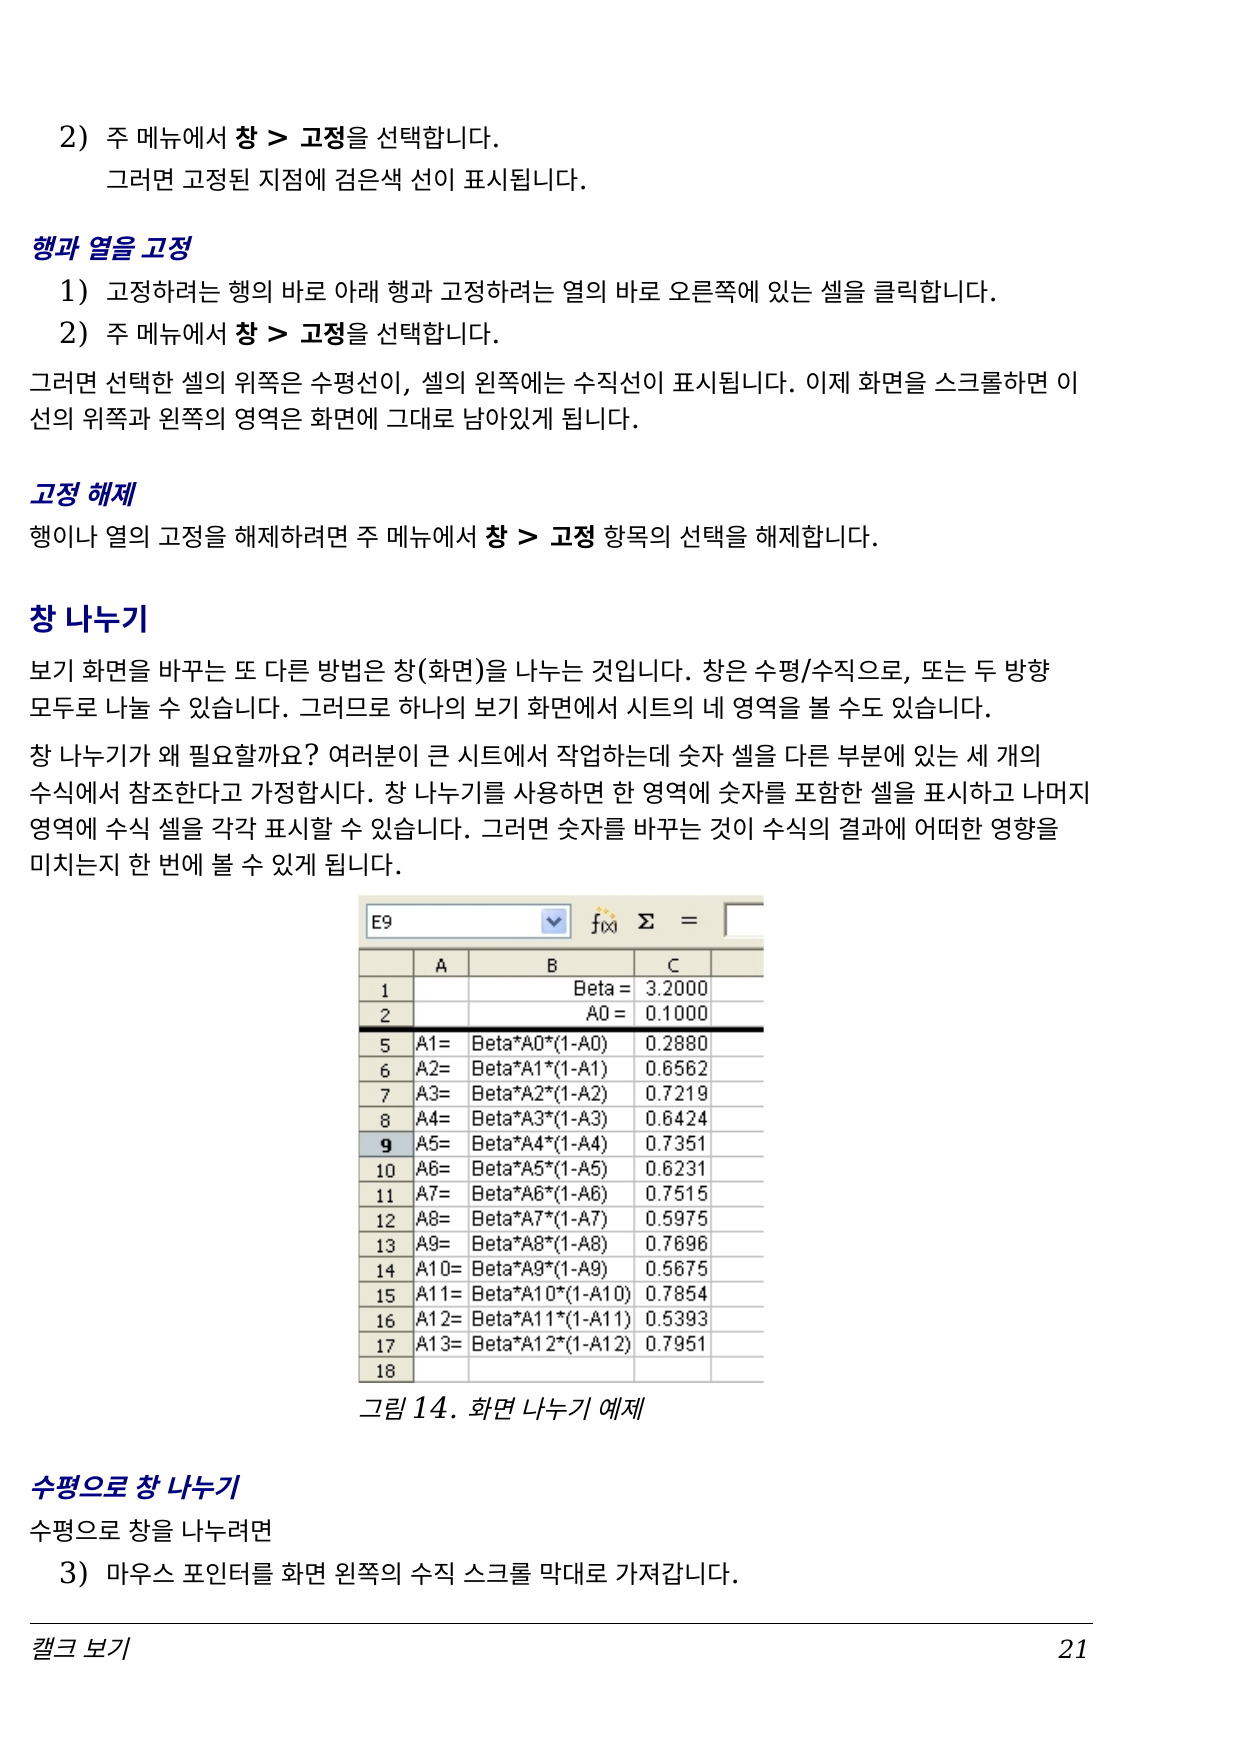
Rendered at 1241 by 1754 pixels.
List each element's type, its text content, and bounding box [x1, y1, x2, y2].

list 고정하려는 행의 바로 아래 행과 고정하려는 열의 바로 오른쪽에 있는 셀을 클릭합니다. [88, 272, 1093, 309]
list 마우스 포인터를 화면 왼쪽의 수직 스크롤 막대로 가져갑니다. [88, 1554, 1093, 1591]
text 그러면 선택한 셀의 위쪽은 수평선이, 셀의 왼쪽에는 수직선이 표시됩니다. 이제 화면을 스크롤하면 이 선의 위쪽과 왼쪽의 영역은 화면에 그대로 남아있게 됩니다. [29, 364, 1093, 436]
text 보기 화면을 바꾸는 또 다른 방법은 창(화면)을 나누는 것입니다. 창은 수평/수직으로, 또는 두 방향 모두로 나눌 수 있습니다. 그러므로 하나의 보기 화면에서 시트의 네 영역을 볼 수도 있습니다. [29, 652, 1093, 724]
subtitle 고정 해제 [29, 474, 1093, 512]
subtitle 수평으로 창 나누기 [29, 1467, 1093, 1505]
text 창 나누기가 왜 필요할까요? 여러분이 큰 시트에서 작업하는데 숫자 셀을 다른 부분에 있는 세 개의 수식에서 참조한다고 가정합시다. 창 나누기를 사용하면 한 영역에 숫자를 포함한 셀을 표시하고 나머지 영역에 수식 셀을 각각 표시할 수 있습니다. 그러면 숫자를 바꾸는 것이 수식의 결과에 어떠한 영향을 미치는지 한 번에 볼 수 있게 됩니다. [29, 737, 1093, 882]
subtitle 행과 열을 고정 [29, 228, 1093, 266]
list 수평으로 창을 나누려면 [29, 1512, 1093, 1548]
list 주 메뉴에서 창 > 고정을 선택합니다. [88, 118, 1093, 154]
subtitle 창 나누기 [29, 596, 1093, 639]
picture [358, 894, 764, 1383]
text 행이나 열의 고정을 해제하려면 주 메뉴에서 창 > 고정 항목의 선택을 해제합니다. [29, 518, 1093, 554]
list 그러면 고정된 지점에 검은색 선이 표시됩니다. [106, 161, 1093, 197]
text 그림 14. 화면 나누기 예제 [358, 1389, 764, 1425]
list 주 메뉴에서 창 > 고정을 선택합니다. [88, 315, 1093, 351]
